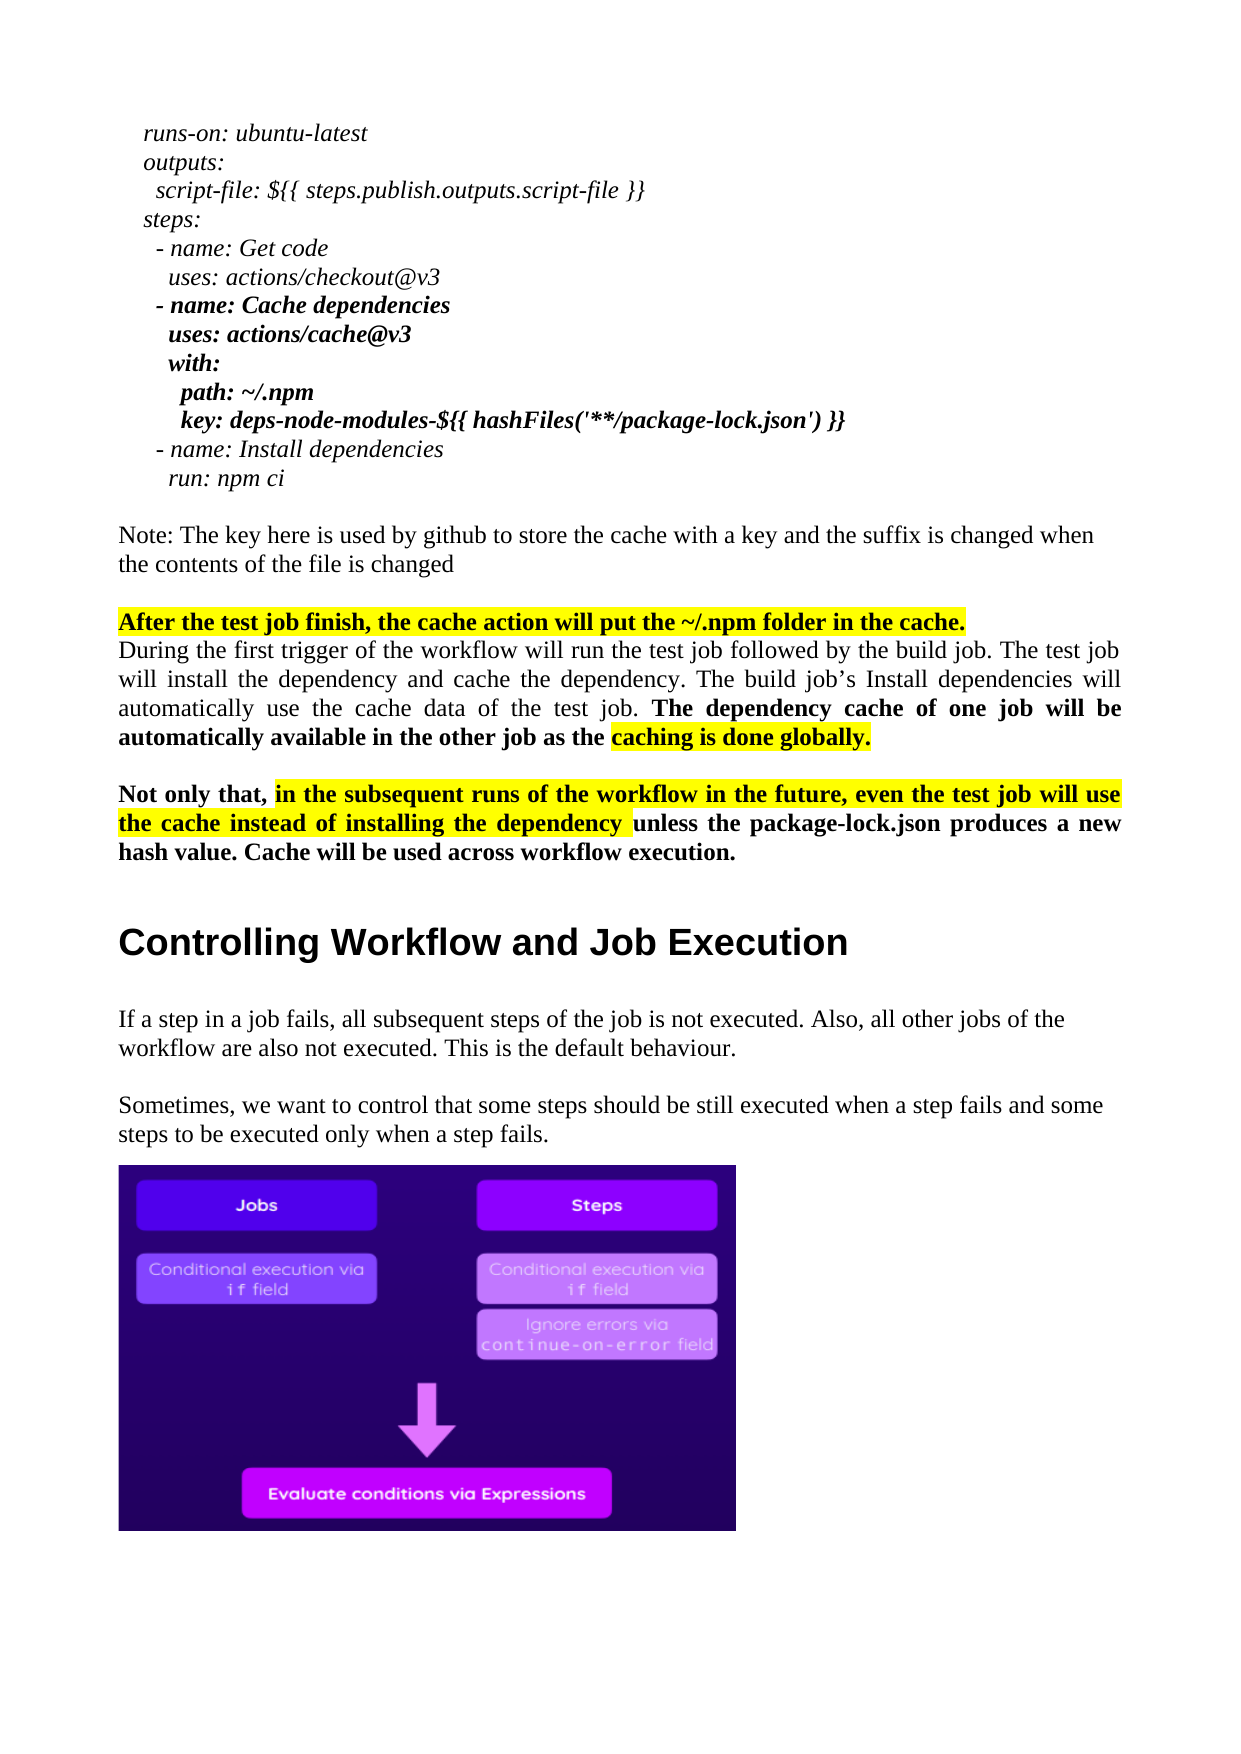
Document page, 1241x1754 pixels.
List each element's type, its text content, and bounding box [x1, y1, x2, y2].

text steps: [118, 204, 1122, 233]
text - name: Cache dependencies [118, 291, 1122, 319]
text After the test job finish, the cache action will put the ~/.npm folder in the cache. [118, 607, 1122, 636]
text - name: Get code [118, 233, 1122, 262]
text key: deps-node-modules-${{ hashFiles('**/package-lock.json') }} [118, 406, 1122, 434]
text Sometimes, we want to control that some steps should be still executed when a step fails and some steps to be executed only when a step fails. [118, 1091, 1122, 1148]
text - name: Install dependencies [118, 434, 1122, 463]
text If a step in a job fails, all subsequent steps of the job is not executed. Also, all other jobs of the workflow are also not executed. This is the default behaviour. [118, 1004, 1122, 1062]
text path: ~/.npm [118, 377, 1122, 406]
text run: npm ci [118, 463, 1122, 492]
text with: [118, 348, 1122, 377]
subtitle Controlling Workflow and Job Execution [118, 919, 1122, 963]
text uses: actions/checkout@v3 [118, 262, 1122, 291]
picture [118, 1165, 736, 1531]
text runs-on: ubuntu-latest [118, 118, 1122, 147]
text script-file: ${{ steps.publish.outputs.script-file }} [118, 176, 1122, 204]
text Not only that, in the subsequent runs of the workflow in the future, even the test job will use the cache instead of installing the dependency unless the package-lock.json produces a new hash value. Cache will be used across workflow execution. [118, 779, 1122, 866]
text uses: actions/cache@v3 [118, 319, 1122, 348]
text Note: The key here is used by github to store the cache with a key and the suffix is changed when the contents of the file is changed [118, 521, 1122, 578]
text outputs: [118, 147, 1122, 176]
text During the first trigger of the workflow will run the test job followed by the build job. The test job will install the dependency and cache the dependency. The build job’s Install dependencies will automatically use the cache data of the test job. The dependency cache of one job will be automatically available in the other job as the caching is done globally. [118, 636, 1122, 751]
